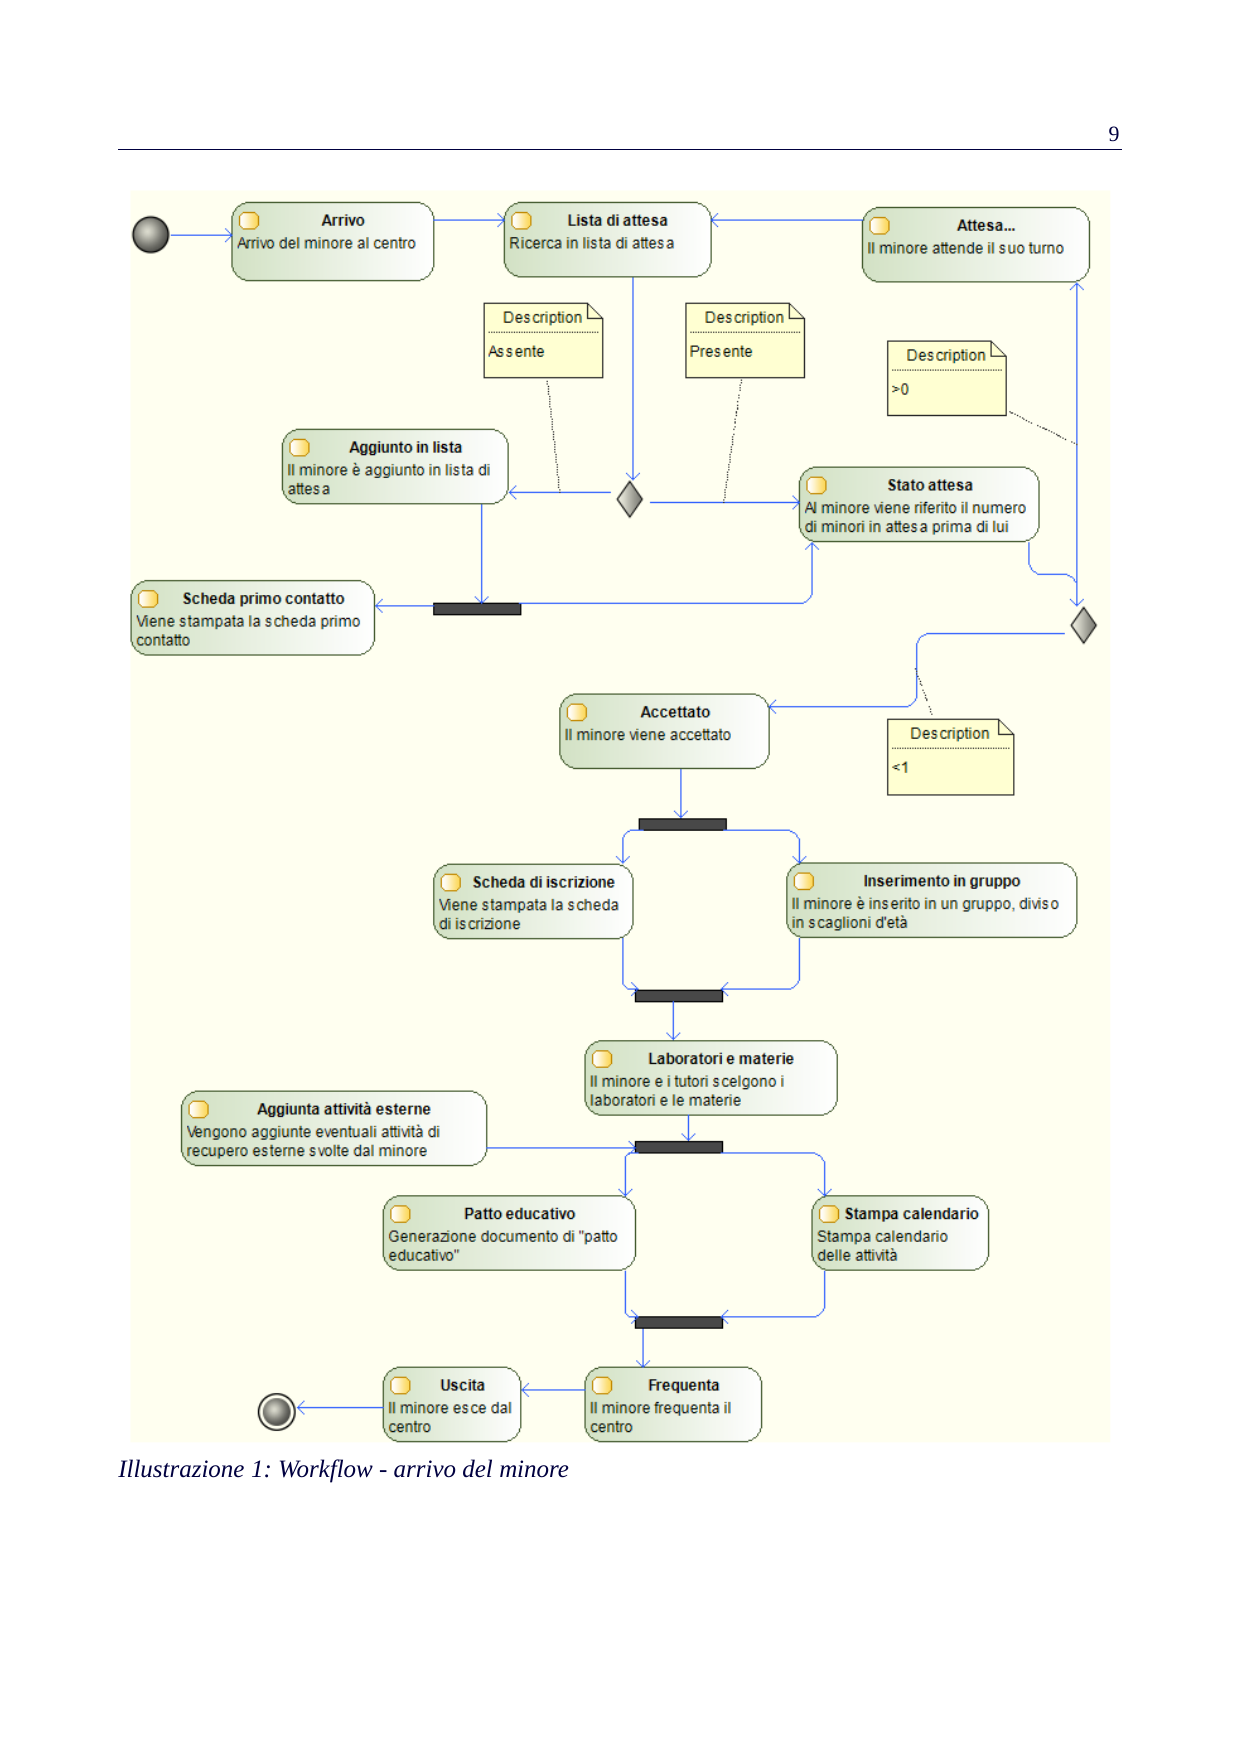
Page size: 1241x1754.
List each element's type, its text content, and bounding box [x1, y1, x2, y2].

text Illustrazione 1: Workflow - arrivo del minore [118, 1455, 1122, 1483]
picture [118, 178, 1123, 1455]
